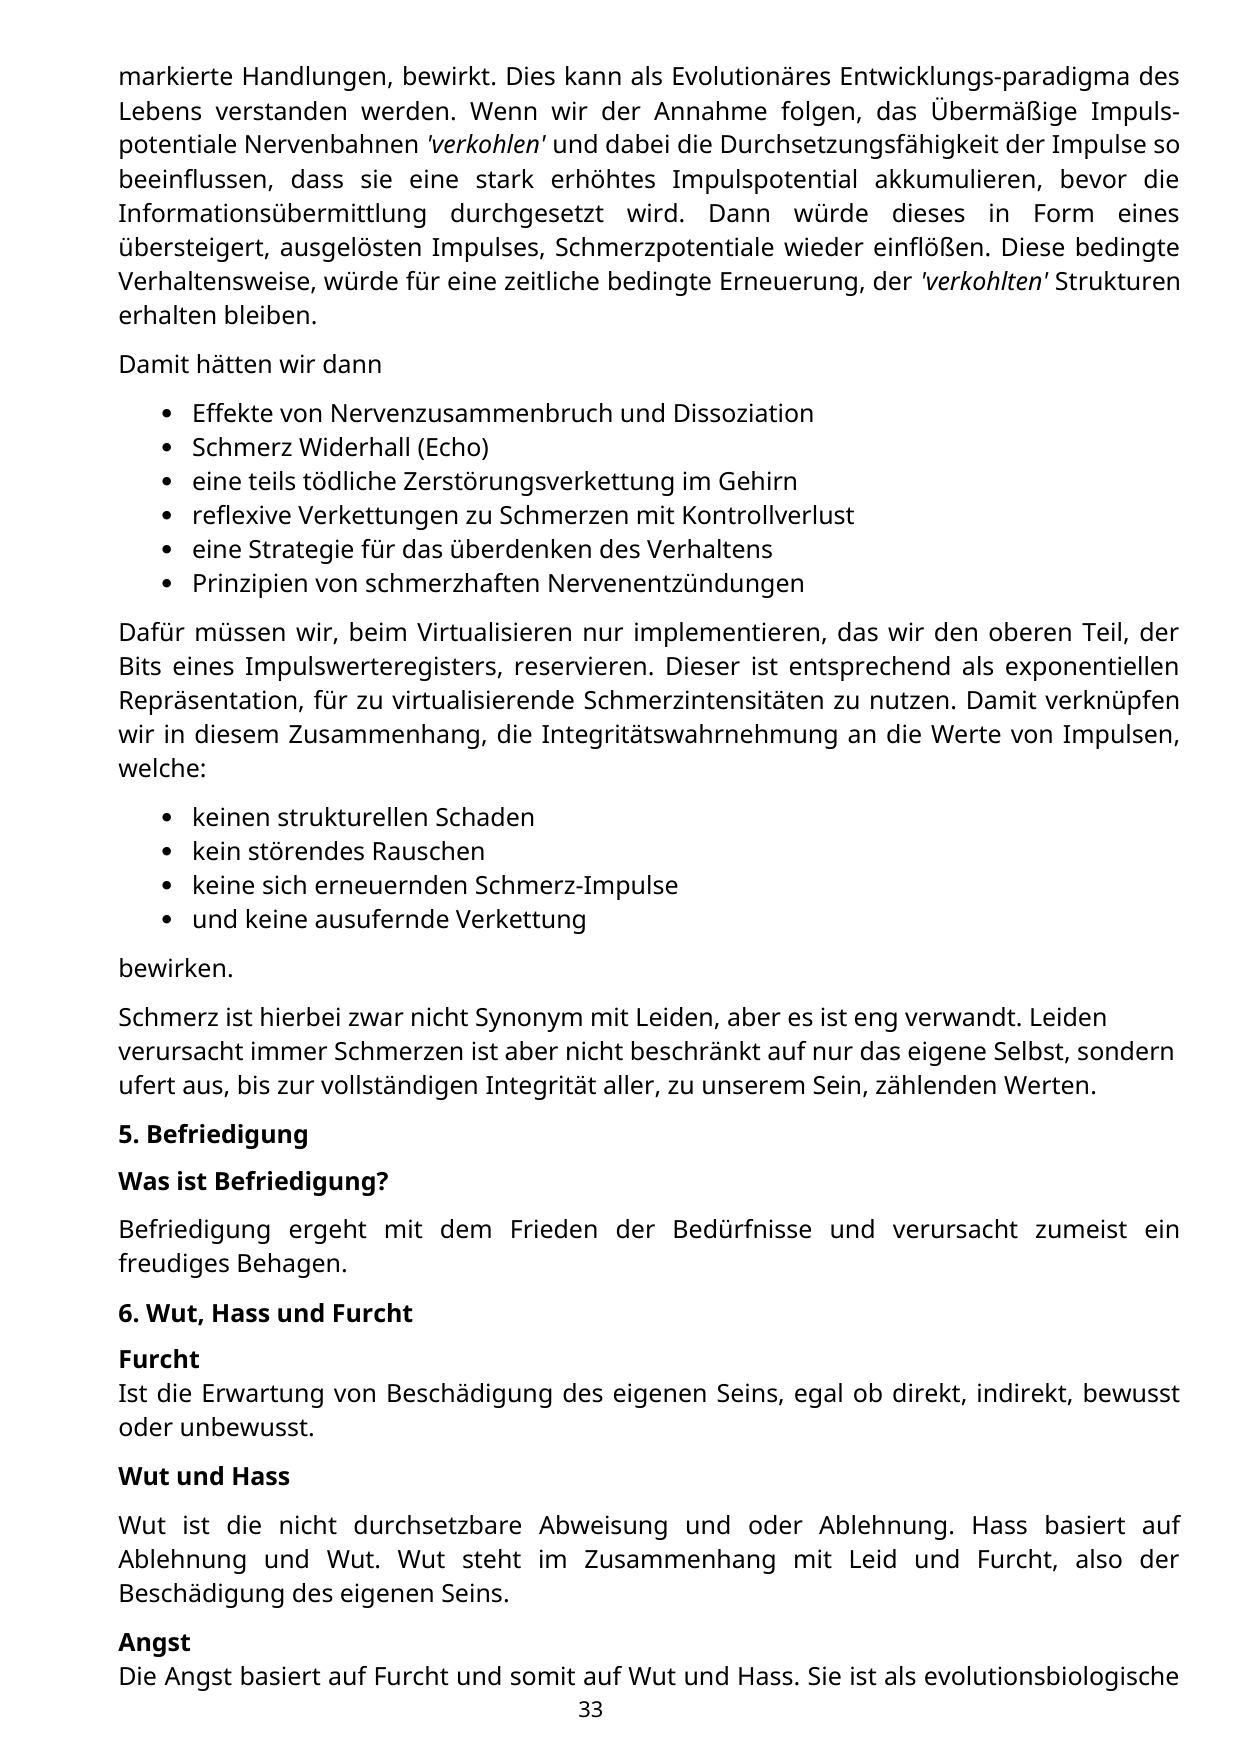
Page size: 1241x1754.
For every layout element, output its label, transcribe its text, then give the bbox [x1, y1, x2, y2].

list und keine ausufernde Verkettung [162, 902, 1181, 936]
list Schmerz Widerhall (Echo) [162, 429, 1181, 463]
text Damit hätten wir dann [118, 346, 1181, 380]
list keinen strukturellen Schaden [162, 799, 1181, 833]
text Was ist Befriedigung? [118, 1163, 1181, 1197]
text Wut und Hass [118, 1459, 1181, 1493]
list eine Strategie für das überdenken des Verhaltens [162, 531, 1181, 566]
text Wut ist die nicht durchsetzbare Abweisung und oder Ablehnung. Hass basiert auf Ablehnung und Wut. Wut steht im Zusammenhang mit Leid und Furcht, also der Beschädigung des eigenen Seins. [118, 1508, 1181, 1610]
subtitle 6. Wut, Hass und Furcht [118, 1295, 1181, 1329]
text bewirken. [118, 951, 1181, 984]
list Prinzipien von schmerzhaften Nervenentzündungen [162, 566, 1181, 599]
list kein störendes Rauschen [162, 833, 1181, 868]
text markierte Handlungen, bewirkt. Dies kann als Evolutionäres Entwicklungs-paradigma des Lebens verstanden werden. Wenn wir der Annahme folgen, das Übermäßige Impuls-potentiale Nervenbahnen 'verkohlen' und dabei die Durchsetzungsfähigkeit der Impulse so beeinflussen, dass sie eine stark erhöhtes Impulspotential akkumulieren, bevor die Informationsübermittlung durchgesetzt wird. Dann würde dieses in Form eines übersteigert, ausgelösten Impulses, Schmerzpotentiale wieder einflößen. Diese bedingte Verhaltensweise, würde für eine zeitliche bedingte Erneuerung, der 'verkohlten' Strukturen erhalten bleiben. [118, 59, 1181, 332]
list eine teils tödliche Zerstörungsverkettung im Gehirn [162, 463, 1181, 497]
list Effekte von Nervenzusammenbruch und Dissoziation [162, 395, 1181, 429]
list keine sich erneuernden Schmerz-Impulse [162, 868, 1181, 902]
text Schmerz ist hierbei zwar nicht Synonym mit Leiden, aber es ist eng verwandt. Leiden verursacht immer Schmerzen ist aber nicht beschränkt auf nur das eigene Selbst, sondern ufert aus, bis zur vollständigen Integrität aller, zu unserem Sein, zählenden Werten. [118, 999, 1181, 1102]
subtitle 5. Befriedigung [118, 1116, 1181, 1151]
text Dafür müssen wir, beim Virtualisieren nur implementieren, das wir den oberen Teil, der Bits eines Impulswerteregisters, reservieren. Dieser ist entsprechend als exponentiellen Repräsentation, für zu virtualisierende Schmerzintensitäten zu nutzen. Damit verknüpfen wir in diesem Zusammenhang, die Integritätswahrnehmung an die Werte von Impulsen, welche: [118, 614, 1181, 785]
text Furcht Ist die Erwartung von Beschädigung des eigenen Seins, egal ob direkt, indirekt, bewusst oder unbewusst. [118, 1342, 1181, 1444]
text Befriedigung ergeht mit dem Frieden der Bedürfnisse und verursacht zumeist ein freudiges Behagen. [118, 1212, 1181, 1280]
text Angst Die Angst basiert auf Furcht und somit auf Wut und Hass. Sie ist als evolutionsbiologische [118, 1625, 1181, 1693]
list reflexive Verkettungen zu Schmerzen mit Kontrollverlust [162, 497, 1181, 531]
